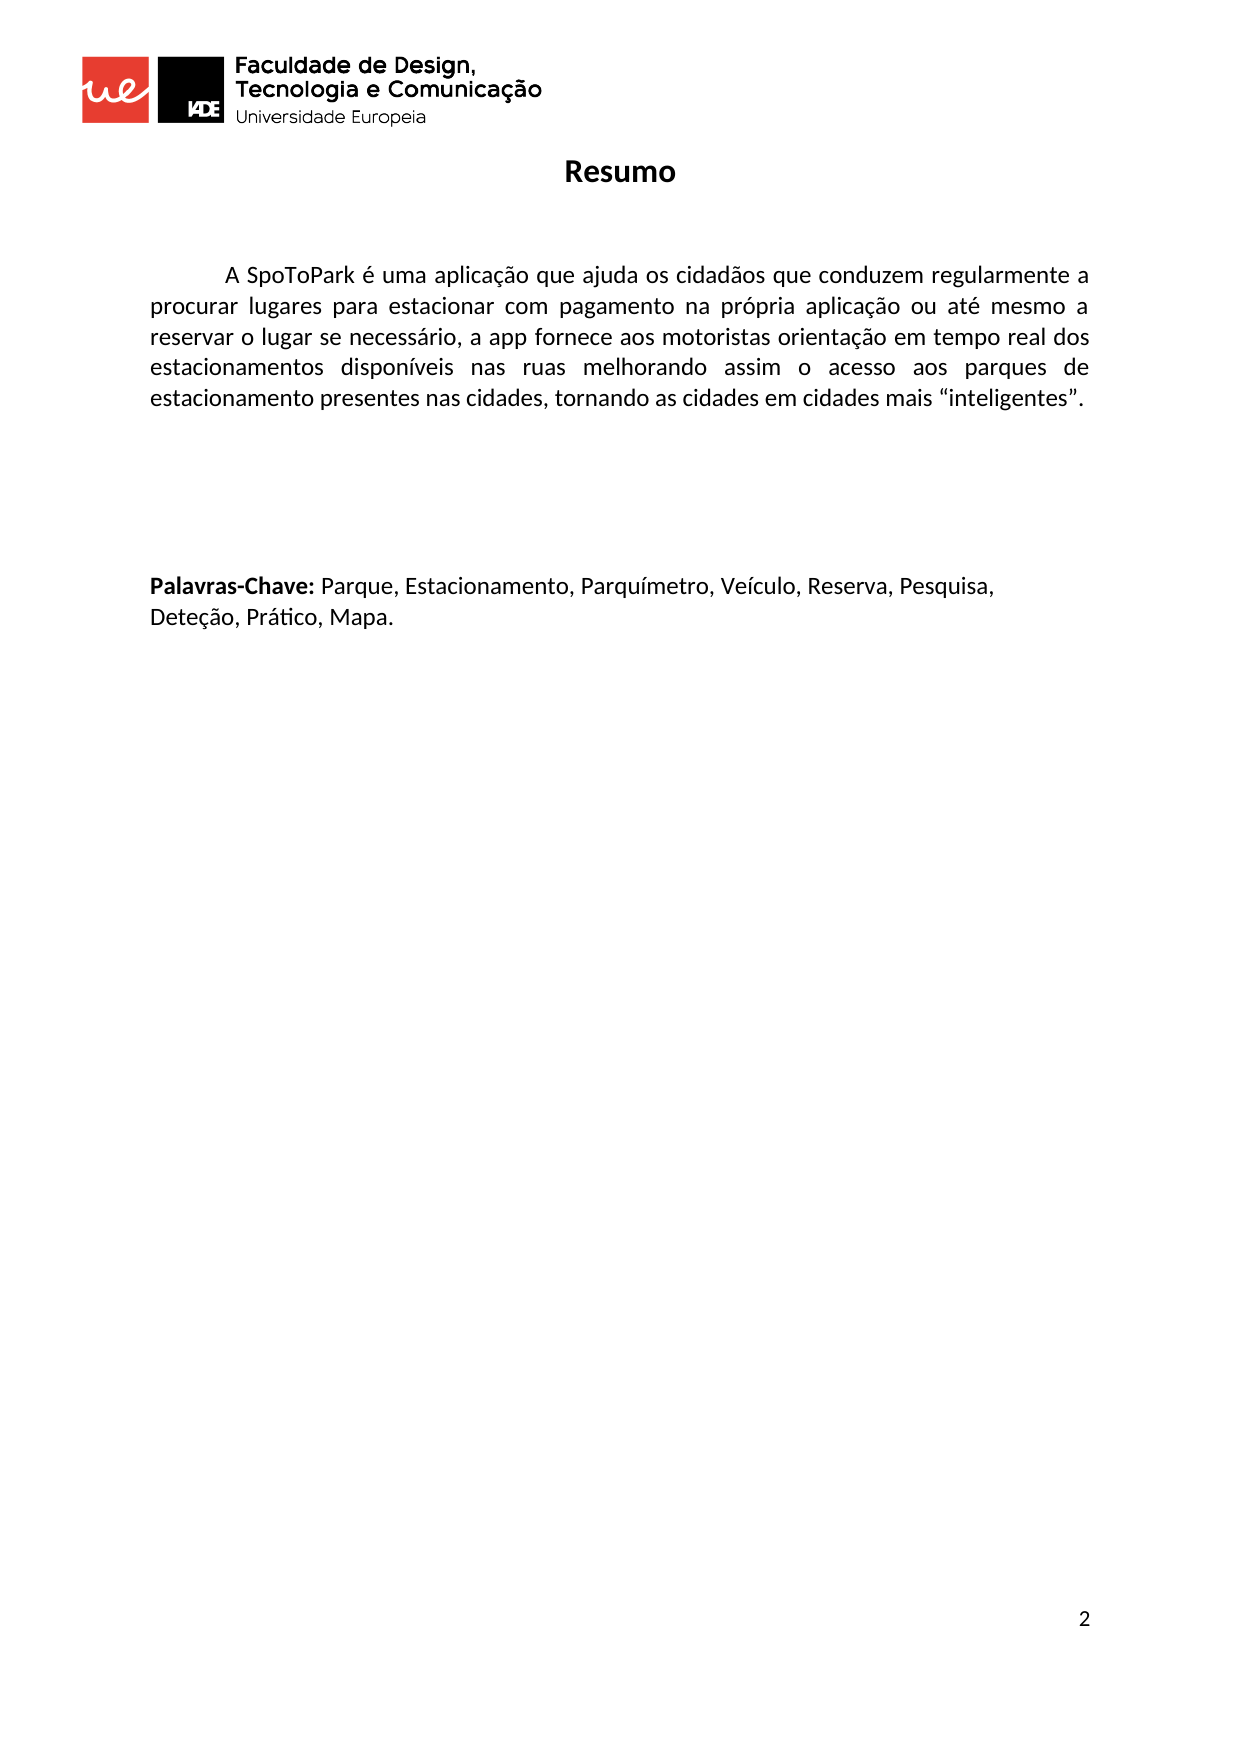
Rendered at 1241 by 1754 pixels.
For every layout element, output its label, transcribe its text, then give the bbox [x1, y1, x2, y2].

text Resumo [150, 150, 1090, 191]
text A SpoToPark é uma aplicação que ajuda os cidadãos que conduzem regularmente a procurar lugares para estacionar com pagamento na própria aplicação ou até mesmo a reservar o lugar se necessário, a app fornece aos motoristas orientação em tempo real dos estacionamentos disponíveis nas ruas melhorando assim o acesso aos parques de estacionamento presentes nas cidades, tornando as cidades em cidades mais “inteligentes”. [150, 260, 1090, 412]
text Palavras-Chave: Parque, Estacionamento, Parquímetro, Veículo, Reserva, Pesquisa, Deteção, Prático, Mapa. [150, 571, 1090, 632]
